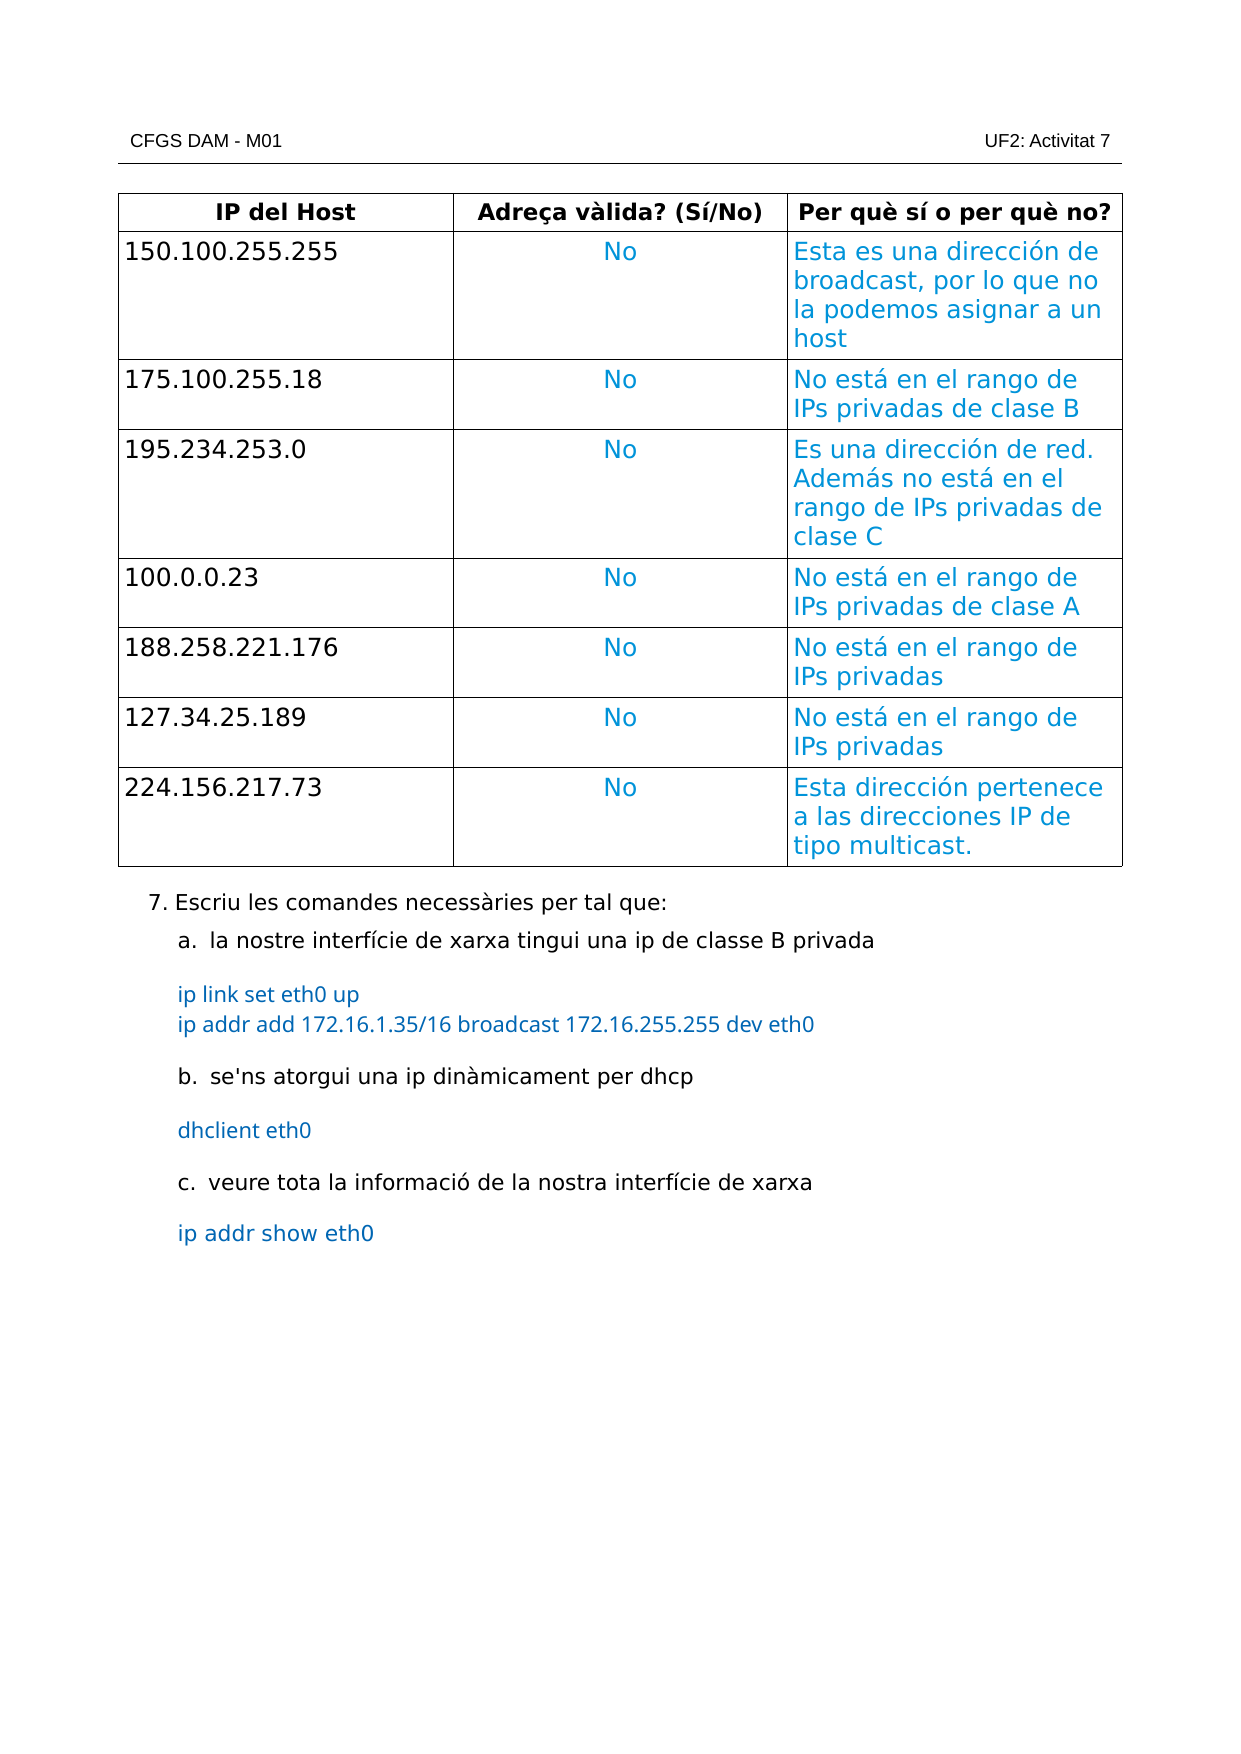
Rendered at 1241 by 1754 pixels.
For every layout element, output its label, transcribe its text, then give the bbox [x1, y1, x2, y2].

list ip link set eth0 up [177, 979, 1122, 1009]
list se'ns atorgui una ip dinàmicament per dhcp [177, 1064, 1122, 1089]
table_cell No está en el rango de IPs privadas de clase B [788, 360, 1122, 429]
table_cell 127.34.25.189 [119, 698, 453, 767]
table_cell No [454, 768, 787, 866]
table_cell No [454, 232, 787, 359]
table_cell Es una dirección de red. Además no está en el rango de IPs privadas de clase C [788, 430, 1122, 557]
list ip addr add 172.16.1.35/16 broadcast 172.16.255.255 dev eth0 [177, 1009, 1122, 1038]
table_cell 195.234.253.0 [119, 430, 453, 557]
table_cell No [454, 628, 787, 697]
table_cell No está en el rango de IPs privadas [788, 698, 1122, 767]
table_cell 175.100.255.18 [119, 360, 453, 429]
table_cell Esta dirección pertenece a las direcciones IP de tipo multicast. [788, 768, 1122, 866]
table_cell 100.0.0.23 [119, 559, 453, 627]
table_header Adreça vàlida? (Sí/No) [454, 194, 787, 231]
list la nostre interfície de xarxa tingui una ip de classe B privada [177, 928, 1122, 953]
list Escriu les comandes necessàries per tal que: [148, 890, 1122, 915]
table_cell No está en el rango de IPs privadas [788, 628, 1122, 697]
table_cell 224.156.217.73 [119, 768, 453, 866]
table_cell No [454, 360, 787, 429]
table_cell 188.258.221.176 [119, 628, 453, 697]
table_cell No [454, 430, 787, 557]
table_cell No [454, 559, 787, 627]
table_cell No [454, 698, 787, 767]
table_cell Esta es una dirección de broadcast, por lo que no la podemos asignar a un host [788, 232, 1122, 359]
table_header IP del Host [119, 194, 453, 231]
list dhclient eth0 [177, 1115, 1122, 1145]
table_header Per què sí o per què no? [788, 194, 1122, 231]
list veure tota la informació de la nostra interfície de xarxa [177, 1170, 1122, 1196]
table_cell No está en el rango de IPs privadas de clase A [788, 559, 1122, 627]
text ip addr show eth0 [177, 1221, 1122, 1247]
table_cell 150.100.255.255 [119, 232, 453, 359]
